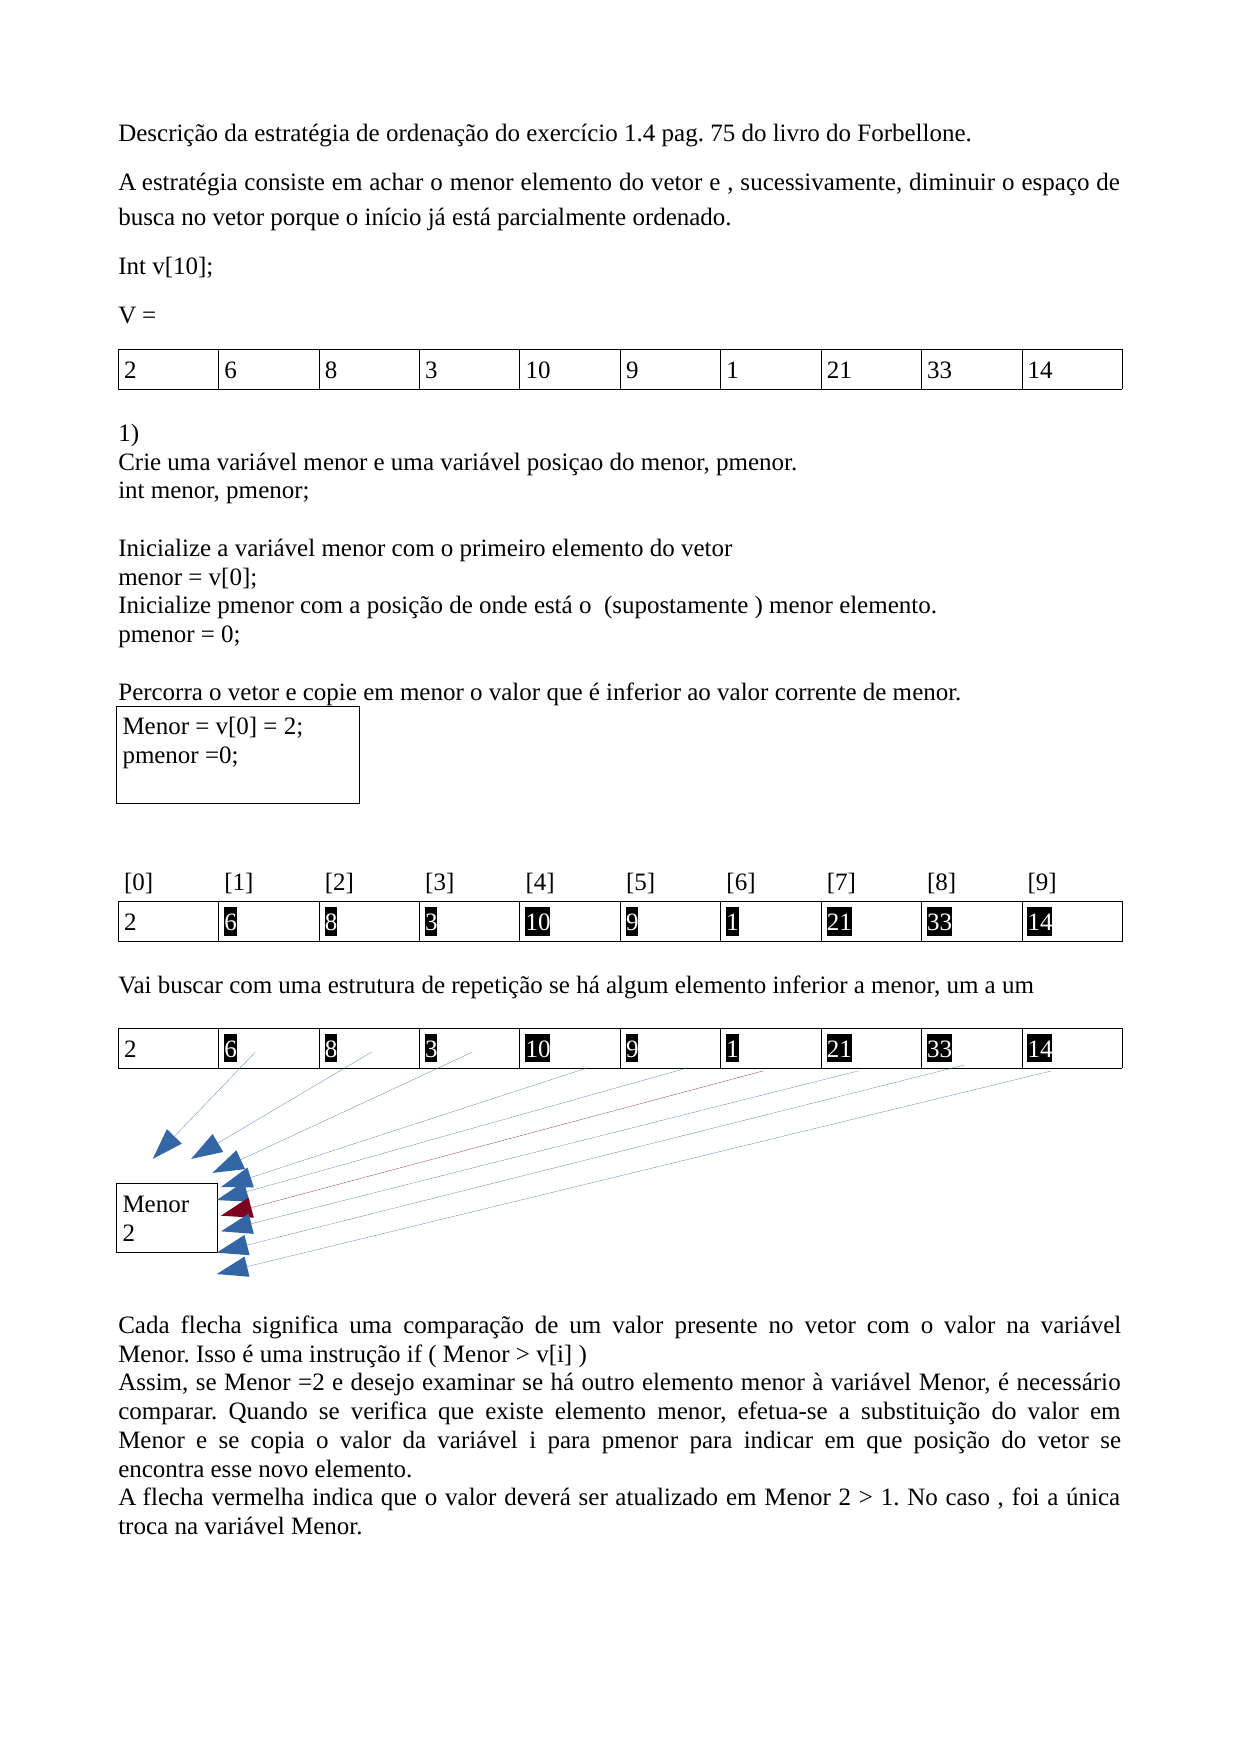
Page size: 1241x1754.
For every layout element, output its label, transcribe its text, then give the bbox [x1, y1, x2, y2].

text V = [118, 300, 1122, 328]
table_header Menor = v[0] = 2; pmenor =0; [117, 707, 359, 803]
table_header 2 [119, 1029, 218, 1068]
text Vai buscar com uma estrutura de repetição se há algum elemento inferior a menor, um a um [118, 970, 1122, 999]
table_header 1 [721, 1029, 821, 1068]
text Inicialize pmenor com a posição de onde está o (supostamente ) menor elemento. [118, 591, 1122, 619]
table_header 3 [420, 350, 519, 389]
text Descrição da estratégia de ordenação do exercício 1.4 pag. 75 do livro do Forbellone. [118, 118, 1122, 147]
table_header 6 [219, 902, 319, 941]
table_header [0] [118, 861, 218, 901]
table_header 9 [621, 902, 720, 941]
table_header 10 [520, 350, 620, 389]
table_header 9 [621, 350, 720, 389]
text Int v[10]; [118, 251, 1122, 279]
table_header 33 [922, 902, 1022, 941]
table_header [4] [520, 861, 620, 901]
table_header 8 [320, 902, 419, 941]
table_header 14 [1023, 350, 1122, 389]
text Percorra o vetor e copie em menor o valor que é inferior ao valor corrente de menor. [118, 677, 1122, 706]
text 1) [118, 418, 1122, 447]
table_header 33 [922, 350, 1022, 389]
text Crie uma variável menor e uma variável posiçao do menor, pmenor. [118, 447, 1122, 476]
table_header 3 [420, 1029, 519, 1068]
text pmenor = 0; [118, 619, 1122, 648]
table_header 2 [119, 350, 218, 389]
table_header [9] [1022, 861, 1122, 901]
text A estratégia consiste em achar o menor elemento do vetor e , sucessivamente, diminuir o espaço de busca no vetor porque o início já está parcialmente ordenado. [118, 167, 1122, 230]
table_header 2 [119, 902, 218, 941]
text int menor, pmenor; [118, 476, 1122, 504]
table_header 21 [822, 1029, 921, 1068]
table_header [8] [921, 861, 1022, 901]
table_header 14 [1023, 1029, 1122, 1068]
text Assim, se Menor =2 e desejo examinar se há outro elemento menor à variável Menor, é necessário comparar. Quando se verifica que existe elemento menor, efetua-se a substituição do valor em Menor e se copia o valor da variável i para pmenor para indicar em que posição do vetor se encontra esse novo elemento. [118, 1367, 1122, 1482]
table_header 33 [922, 1029, 1022, 1068]
table_header 21 [822, 350, 921, 389]
table_header [6] [720, 861, 821, 901]
table_header 10 [520, 1029, 620, 1068]
text menor = v[0]; [118, 562, 1122, 591]
table_header [7] [821, 861, 921, 901]
text Cada flecha significa uma comparação de um valor presente no vetor com o valor na variável Menor. Isso é uma instrução if ( Menor > v[i] ) [118, 1310, 1122, 1367]
table_header 14 [1023, 902, 1122, 941]
table_header 8 [320, 350, 419, 389]
table_header 6 [219, 1029, 319, 1068]
table_header 21 [822, 902, 921, 941]
text A flecha vermelha indica que o valor deverá ser atualizado em Menor 2 > 1. No caso , foi a única troca na variável Menor. [118, 1482, 1122, 1540]
table_header [5] [620, 861, 720, 901]
table_header [2] [319, 861, 419, 901]
table_header [1] [219, 861, 319, 901]
table_header 1 [721, 350, 821, 389]
text Inicialize a variável menor com o primeiro elemento do vetor [118, 533, 1122, 562]
table_header 3 [420, 902, 519, 941]
table_header 9 [621, 1029, 720, 1068]
table_header 1 [721, 902, 821, 941]
table_header 10 [520, 902, 620, 941]
table_header Menor 2 [117, 1184, 217, 1252]
table_header 8 [320, 1029, 419, 1068]
table_header [3] [419, 861, 519, 901]
table_header 6 [219, 350, 319, 389]
